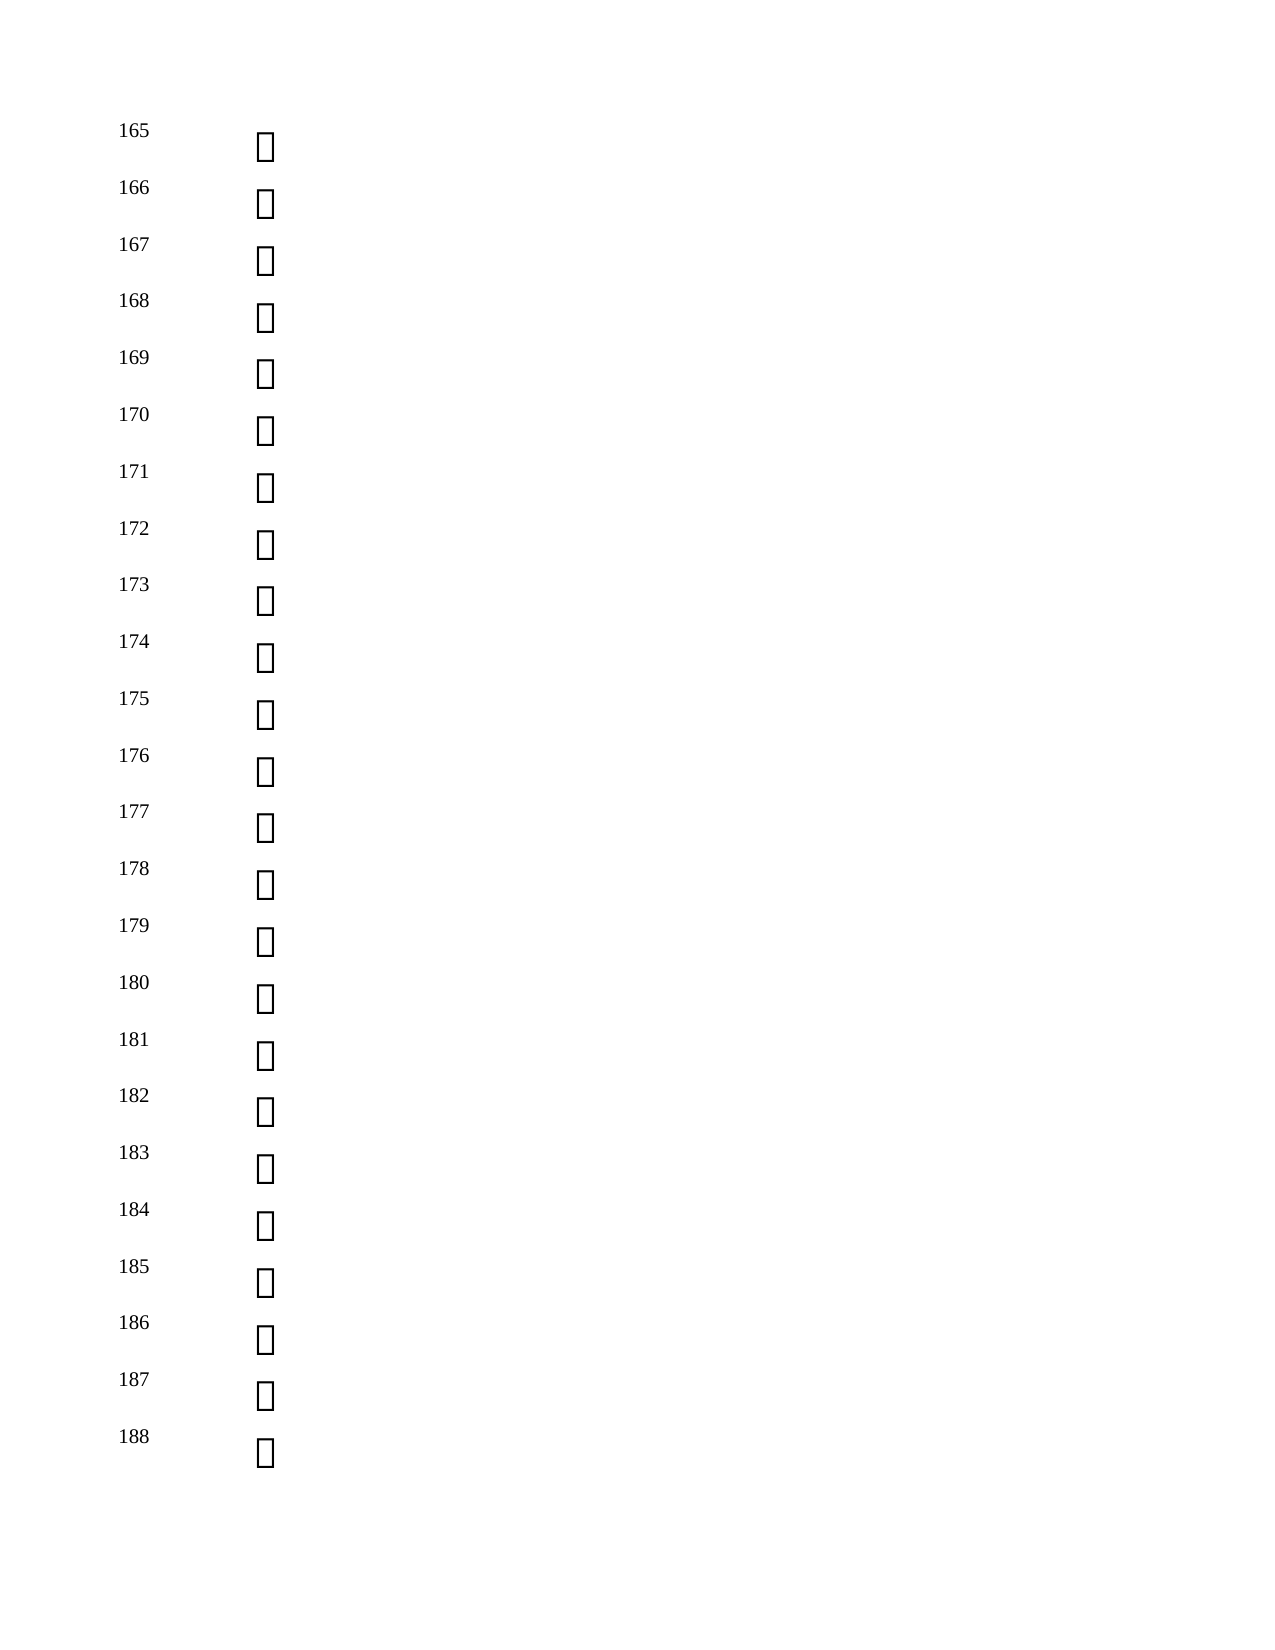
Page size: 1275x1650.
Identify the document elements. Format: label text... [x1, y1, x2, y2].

table_cell 186 [118, 1310, 253, 1367]
table_cell 187 [118, 1367, 253, 1424]
table_cell 168 [118, 289, 253, 345]
table_cell 𒘩 [253, 175, 466, 232]
table_cell 184 [118, 1197, 253, 1253]
table_cell 169 [118, 345, 253, 402]
table_cell 175 [118, 686, 253, 743]
table_cell 𒘳 [253, 743, 466, 799]
table_cell 188 [118, 1424, 253, 1481]
table_cell 𒘽 [253, 1310, 466, 1367]
table_cell 𒘴 [253, 799, 466, 856]
table_cell 𒘹 [253, 1083, 466, 1140]
table_cell 166 [118, 175, 253, 232]
table_cell 177 [118, 799, 253, 856]
table_cell 𒘱 [253, 629, 466, 686]
table_cell 176 [118, 743, 253, 799]
table_cell 𒘶 [253, 913, 466, 970]
table_cell 182 [118, 1083, 253, 1140]
table_cell 180 [118, 970, 253, 1026]
table_cell 179 [118, 913, 253, 970]
table_cell 𒘻 [253, 1197, 466, 1253]
table_cell 𒘰 [253, 572, 466, 629]
table_cell 𒘷 [253, 970, 466, 1026]
table_cell 183 [118, 1140, 253, 1197]
table_cell 𒘫 [253, 289, 466, 345]
table_cell 𒘮 [253, 459, 466, 516]
table_cell 𒘵 [253, 856, 466, 913]
table_cell 𒘼 [253, 1254, 466, 1310]
table_cell 181 [118, 1026, 253, 1083]
table_cell 171 [118, 459, 253, 516]
table_cell 167 [118, 232, 253, 288]
table_cell 𒘲 [253, 686, 466, 743]
table_cell 170 [118, 402, 253, 459]
table_cell 185 [118, 1254, 253, 1310]
table_cell 𒘿 [253, 1424, 466, 1481]
table_cell 𒘨 [253, 118, 466, 175]
table_cell 178 [118, 856, 253, 913]
table_cell 𒘭 [253, 402, 466, 459]
table_cell 𒘬 [253, 345, 466, 402]
table_cell 𒘺 [253, 1140, 466, 1197]
table_cell 𒘸 [253, 1026, 466, 1083]
table_cell 172 [118, 516, 253, 572]
table_cell 𒘯 [253, 516, 466, 572]
table_cell 165 [118, 118, 253, 175]
table_cell 𒘾 [253, 1367, 466, 1424]
table_cell 173 [118, 572, 253, 629]
table_cell 174 [118, 629, 253, 686]
table_cell 𒘪 [253, 232, 466, 288]
